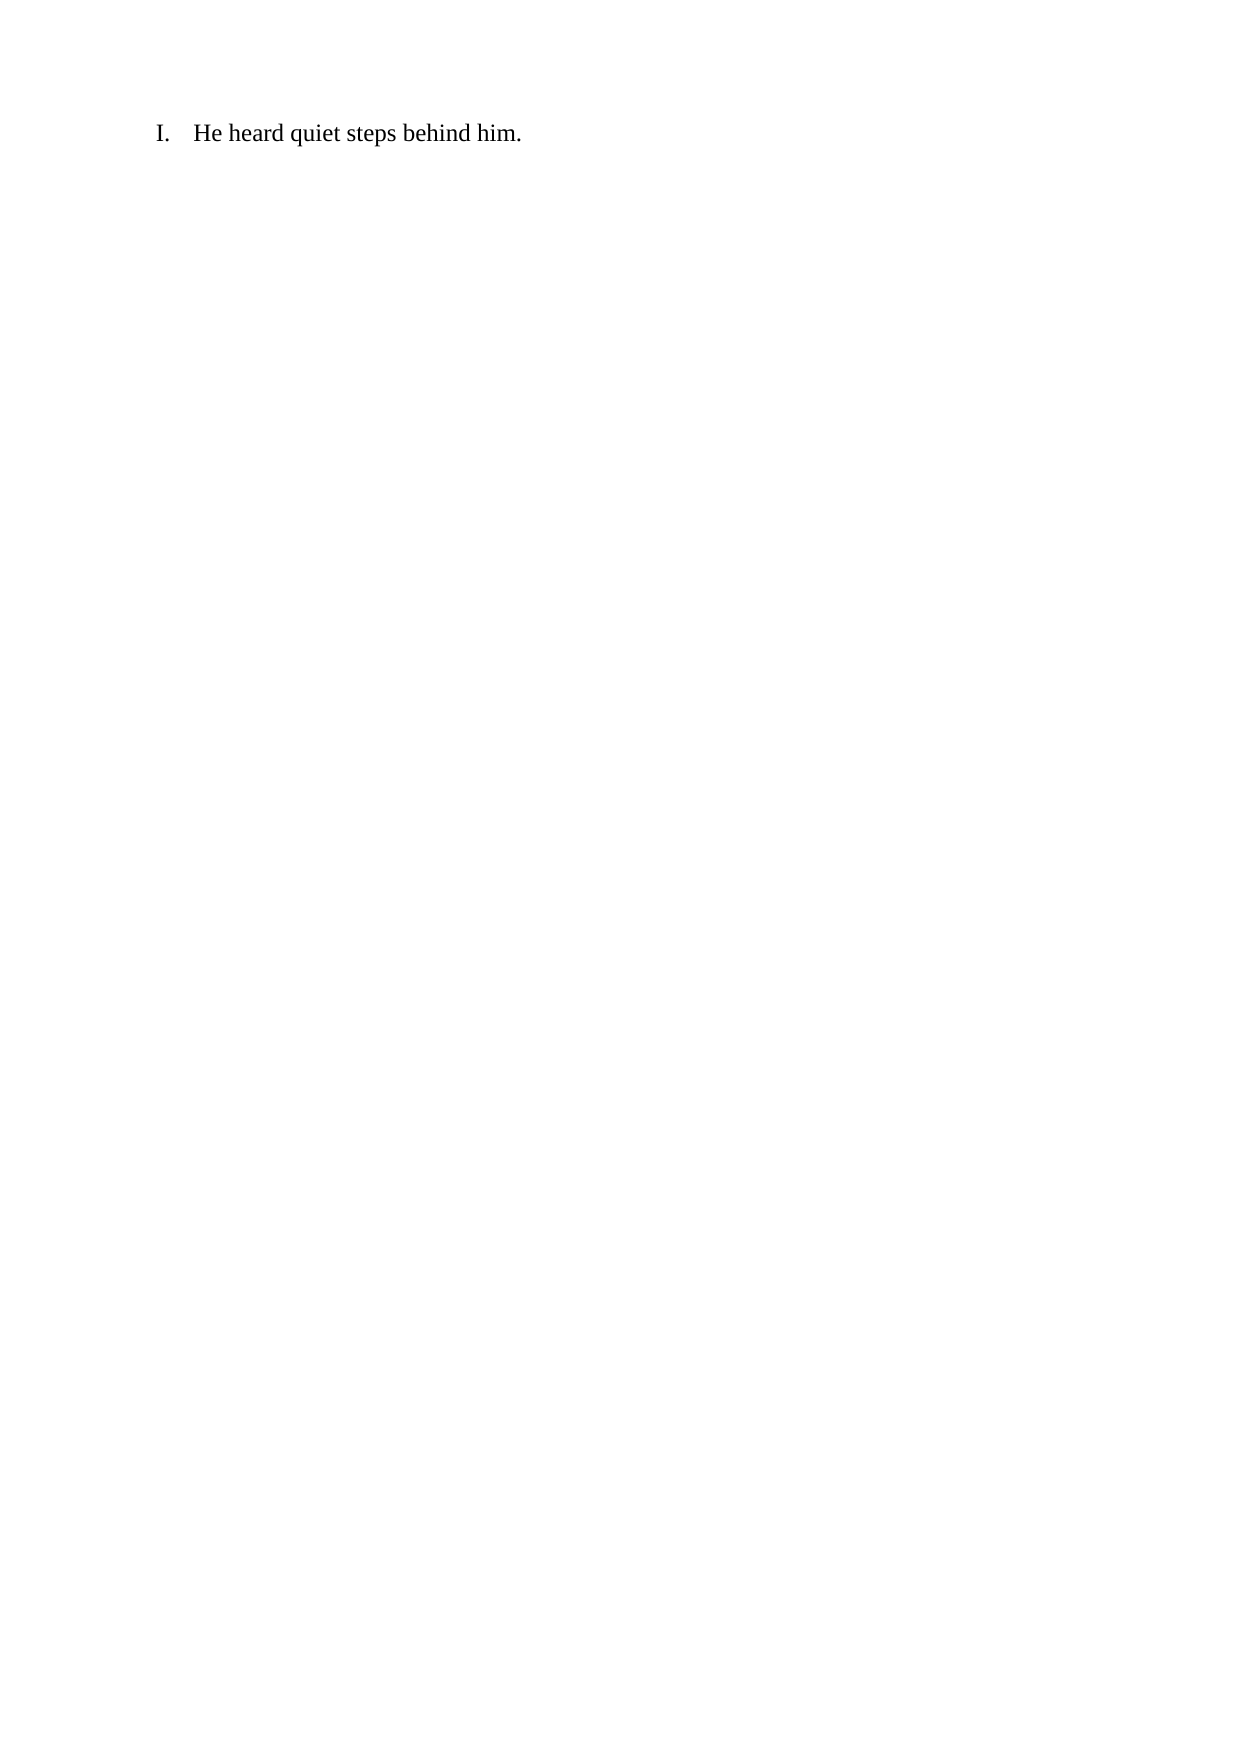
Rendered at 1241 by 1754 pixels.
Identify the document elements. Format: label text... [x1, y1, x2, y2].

list He heard quiet steps behind him. [156, 118, 1122, 147]
